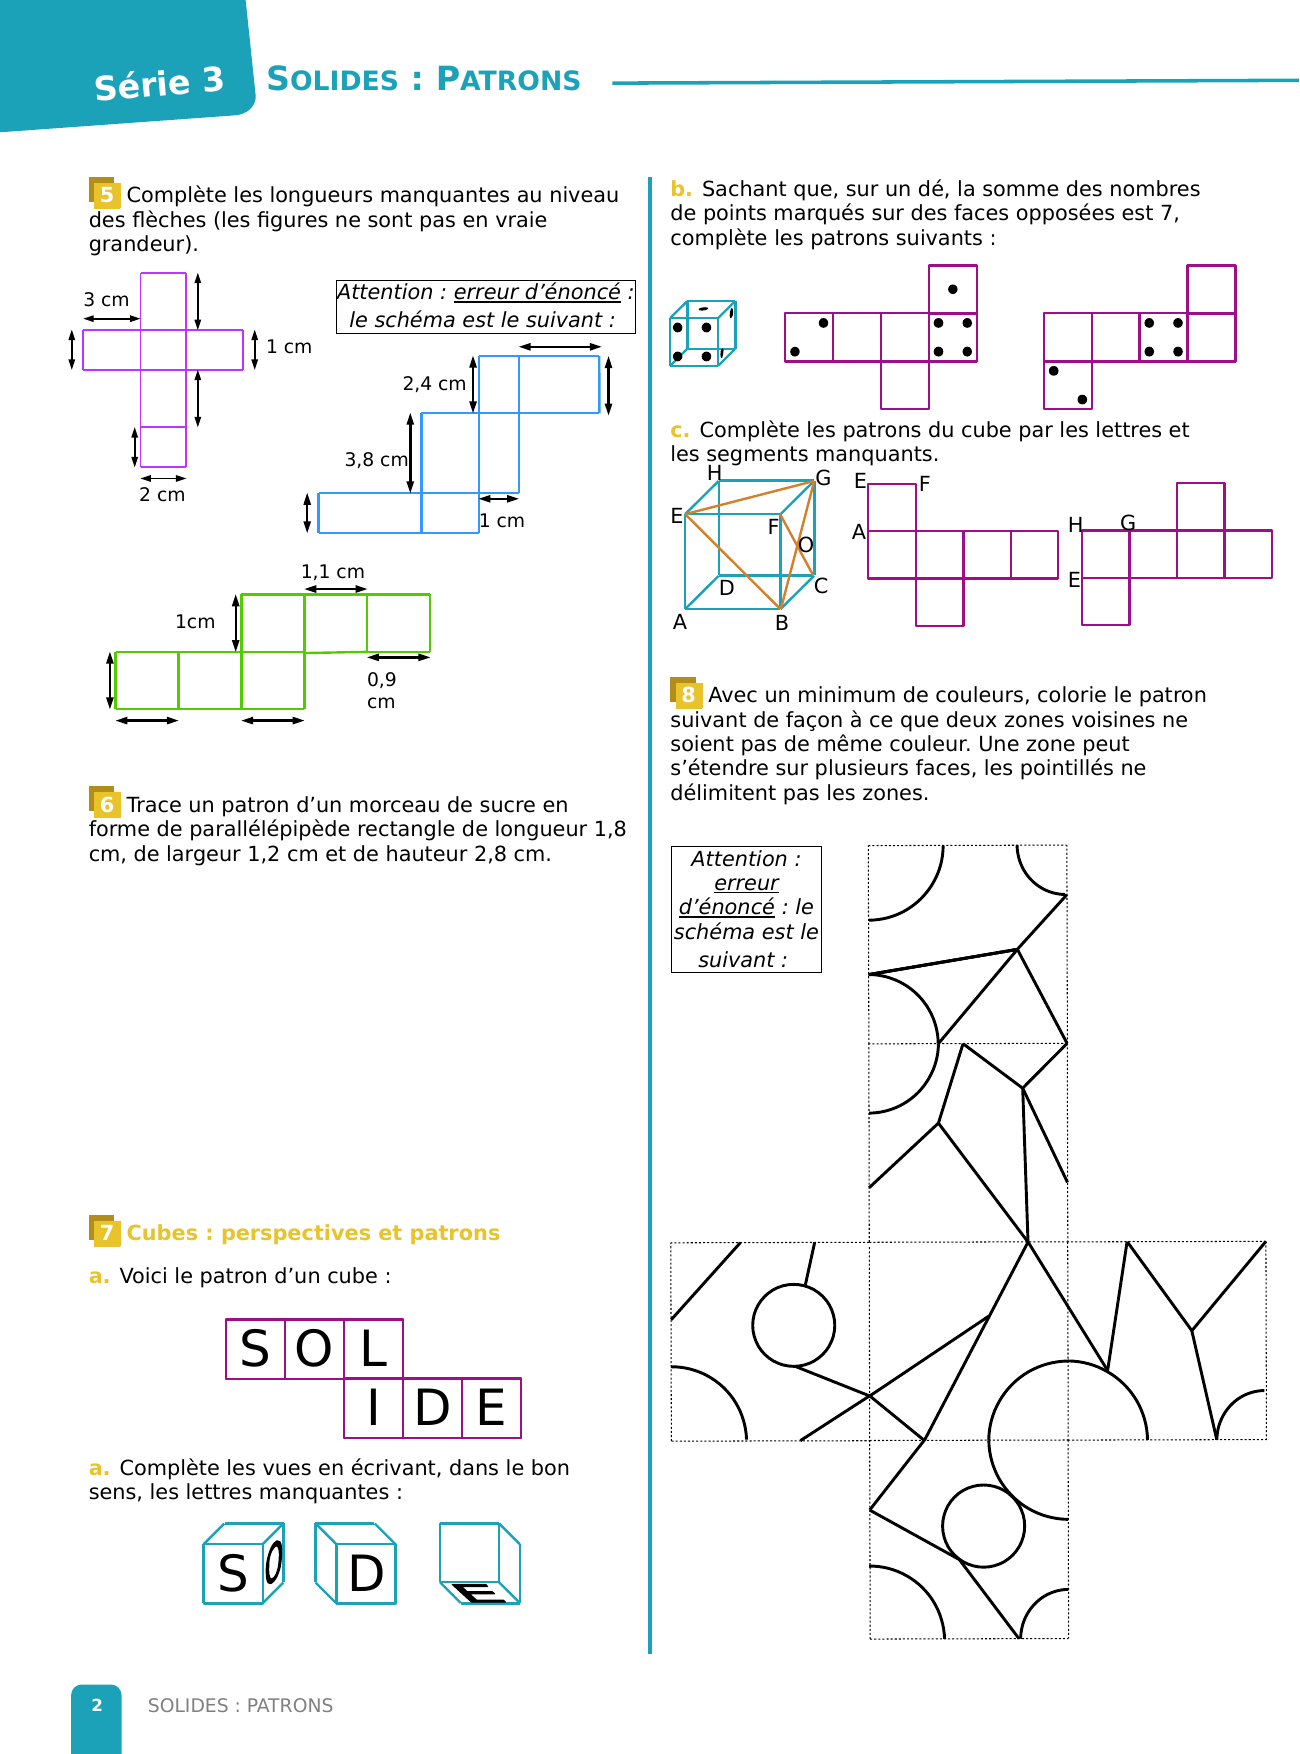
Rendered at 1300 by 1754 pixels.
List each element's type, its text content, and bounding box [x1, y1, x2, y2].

subtitle Complète les longueurs manquantes au niveau des flèches (les figures ne sont pas en vraie grandeur). [88, 177, 629, 257]
subtitle Cubes : perspectives et patrons [114, 1215, 629, 1246]
subtitle Avec un minimum de couleurs, colorie le patron suivant de façon à ce que deux zones voisines ne soient pas de même couleur. Une zone peut s’étendre sur plusieurs faces, les pointillés ne délimitent pas les zones. [670, 677, 1211, 805]
list Complète les patrons du cube par les lettres et les segments manquants. [670, 418, 1211, 467]
subtitle Trace un patron d’un morceau de sucre en forme de parallélépipède rectangle de longueur 1,8 cm, de largeur 1,2 cm et de hauteur 2,8 cm. [88, 786, 629, 866]
list Sachant que, sur un dé, la somme des nombres de points marqués sur des faces opposées est 7, complète les patrons suivants : [670, 177, 1211, 250]
list Complète les vues en écrivant, dans le bon sens, les lettres manquantes : [88, 1456, 629, 1505]
list Voici le patron d’un cube : [88, 1264, 629, 1288]
